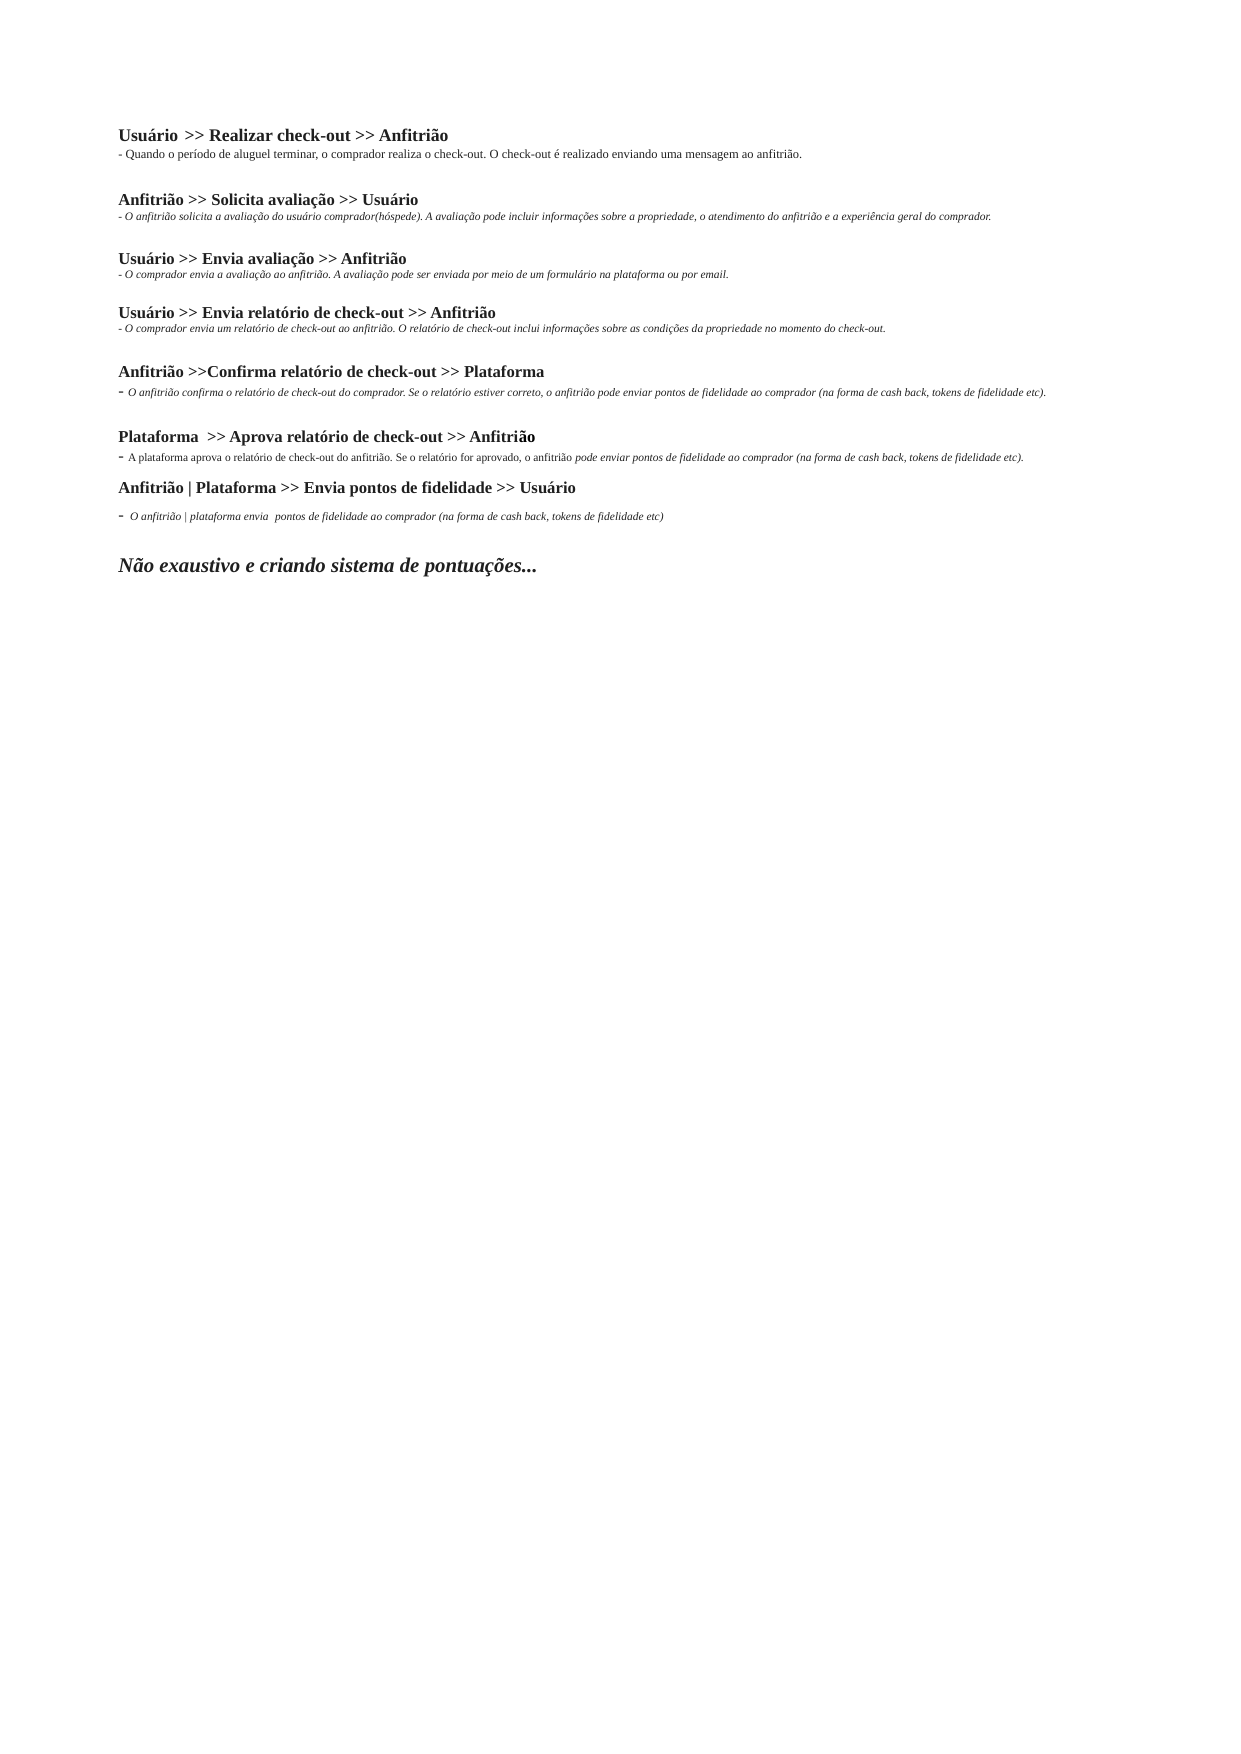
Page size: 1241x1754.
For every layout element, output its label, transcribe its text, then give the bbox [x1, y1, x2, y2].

text Usuário >> Realizar check-out >> Anfitrião - Quando o período de aluguel terminar, o comprador realiza o check-out. O check-out é realizado enviando uma mensagem ao anfitrião. Anfitrião >> Solicita avaliação >> Usuário - O anfitrião solicita a avaliação do usuário comprador(hóspede). A avaliação pode incluir informações sobre a propriedade, o atendimento do anfitrião e a experiência geral do comprador. Usuário >> Envia avaliação >> Anfitrião - O comprador envia a avaliação ao anfitrião. A avaliação pode ser enviada por meio de um formulário na plataforma ou por email. Usuário >> Envia relatório de check-out >> Anfitrião - O comprador envia um relatório de check-out ao anfitrião. O relatório de check-out inclui informações sobre as condições da propriedade no momento do check-out. Anfitrião >>Confirma relatório de check-out >> Plataforma - O anfitrião confirma o relatório de check-out do comprador. Se o relatório estiver correto, o anfitrião pode enviar pontos de fidelidade ao comprador (na forma de cash back, tokens de fidelidade etc). Plataforma >> Aprova relatório de check-out >> Anfitrião - A plataforma aprova o relatório de check-out do anfitrião. Se o relatório for aprovado, o anfitrião pode enviar pontos de fidelidade ao comprador (na forma de cash back, tokens de fidelidade etc). Anfitrião | Plataforma >> Envia pontos de fidelidade >> Usuário - O anfitrião | plataforma envia pontos de fidelidade ao comprador (na forma de cash back, tokens de fidelidade etc) [118, 118, 1122, 526]
text Não exaustivo e criando sistema de pontuações... [118, 552, 1122, 605]
